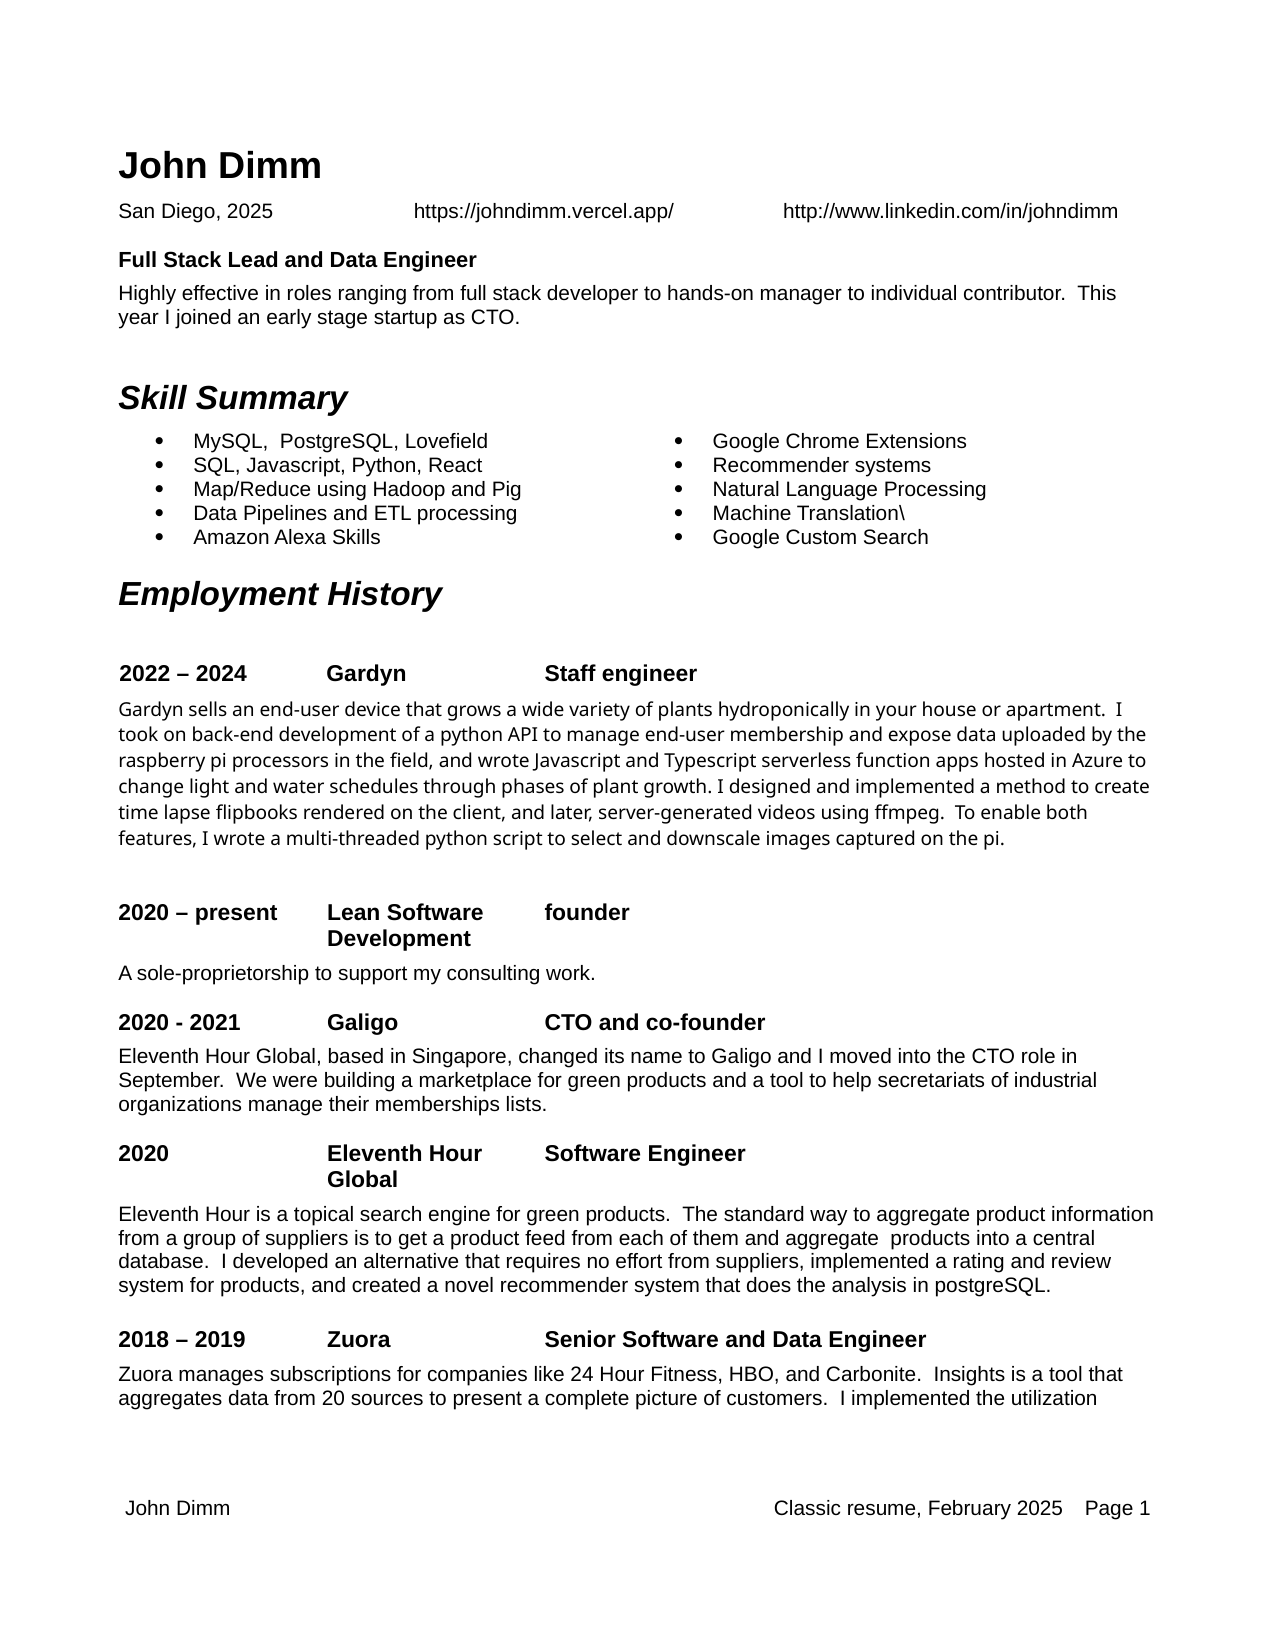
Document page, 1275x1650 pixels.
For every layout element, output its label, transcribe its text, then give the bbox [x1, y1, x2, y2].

table_header 2020 [118, 1140, 327, 1201]
table_header CTO and co-founder [544, 1009, 1098, 1044]
list Full Stack Lead and Data Engineer [118, 247, 1157, 272]
text Eleventh Hour is a topical search engine for green products. The standard way to aggregate product information from a group of suppliers is to get a product feed from each of them and aggregate products into a central database. I developed an alternative that requires no effort from suppliers, implemented a rating and review system for products, and created a novel recommender system that does the analysis in postgreSQL. [118, 1201, 1157, 1297]
list Google Custom Search [675, 525, 1157, 549]
subtitle Skill Summary [118, 378, 1157, 416]
list Google Chrome Extensions [675, 429, 1157, 453]
table_header Senior Software and Data Engineer [544, 1326, 1098, 1361]
list Data Pipelines and ETL processing [156, 501, 637, 525]
list San Diego, 2025 https://johndimm.vercel.app/ http://www.linkedin.com/in/johndimm [118, 199, 1157, 223]
list Map/Reduce using Hadoop and Pig [156, 477, 637, 501]
table_header Software Engineer [544, 1140, 1098, 1201]
list Machine Translation\ [675, 501, 1157, 525]
table_header founder [544, 899, 1098, 961]
table_header Gardyn [326, 625, 544, 696]
list Amazon Alexa Skills [156, 525, 637, 549]
list MySQL, PostgreSQL, Lovefield [156, 429, 637, 453]
table_header Staff engineer [544, 625, 1098, 696]
text Eleventh Hour Global, based in Singapore, changed its name to Galigo and I moved into the CTO role in September. We were building a marketplace for green products and a tool to help secretariats of industrial organizations manage their memberships lists. [118, 1044, 1157, 1116]
subtitle John Dimm [118, 143, 1157, 186]
list Recommender systems [675, 453, 1157, 477]
list SQL, Javascript, Python, React [156, 453, 637, 477]
table_header Eleventh Hour Global [327, 1140, 544, 1201]
text Zuora manages subscriptions for companies like 24 Hour Fitness, HBO, and Carbonite. Insights is a tool that aggregates data from 20 sources to present a complete picture of customers. I implemented the utilization [118, 1361, 1157, 1409]
table_header 2022 – 2024 [119, 625, 326, 696]
text Gardyn sells an end-user device that grows a wide variety of plants hydroponically in your house or apartment. I took on back-end development of a python API to manage end-user membership and expose data uploaded by the raspberry pi processors in the field, and wrote Javascript and Typescript serverless function apps hosted in Azure to change light and water schedules through phases of plant growth. I designed and implemented a method to create time lapse flipbooks rendered on the client, and later, server-generated videos using ffmpeg. To enable both features, I wrote a multi-threaded python script to select and downscale images captured on the pi. [118, 696, 1157, 851]
table_header 2020 - 2021 [118, 1009, 327, 1044]
table_header 2020 – present [118, 899, 327, 961]
list Natural Language Processing [675, 477, 1157, 501]
subtitle Employment History [118, 574, 1157, 612]
table_header 2018 – 2019 [118, 1326, 327, 1361]
table_header Galigo [327, 1009, 544, 1044]
table_header Lean Software Development [327, 899, 544, 961]
text Highly effective in roles ranging from full stack developer to hands-on manager to individual contributor. This year I joined an early stage startup as CTO. [118, 281, 1157, 329]
table_header Zuora [327, 1326, 544, 1361]
text A sole-proprietorship to support my consulting work. [118, 961, 1157, 985]
